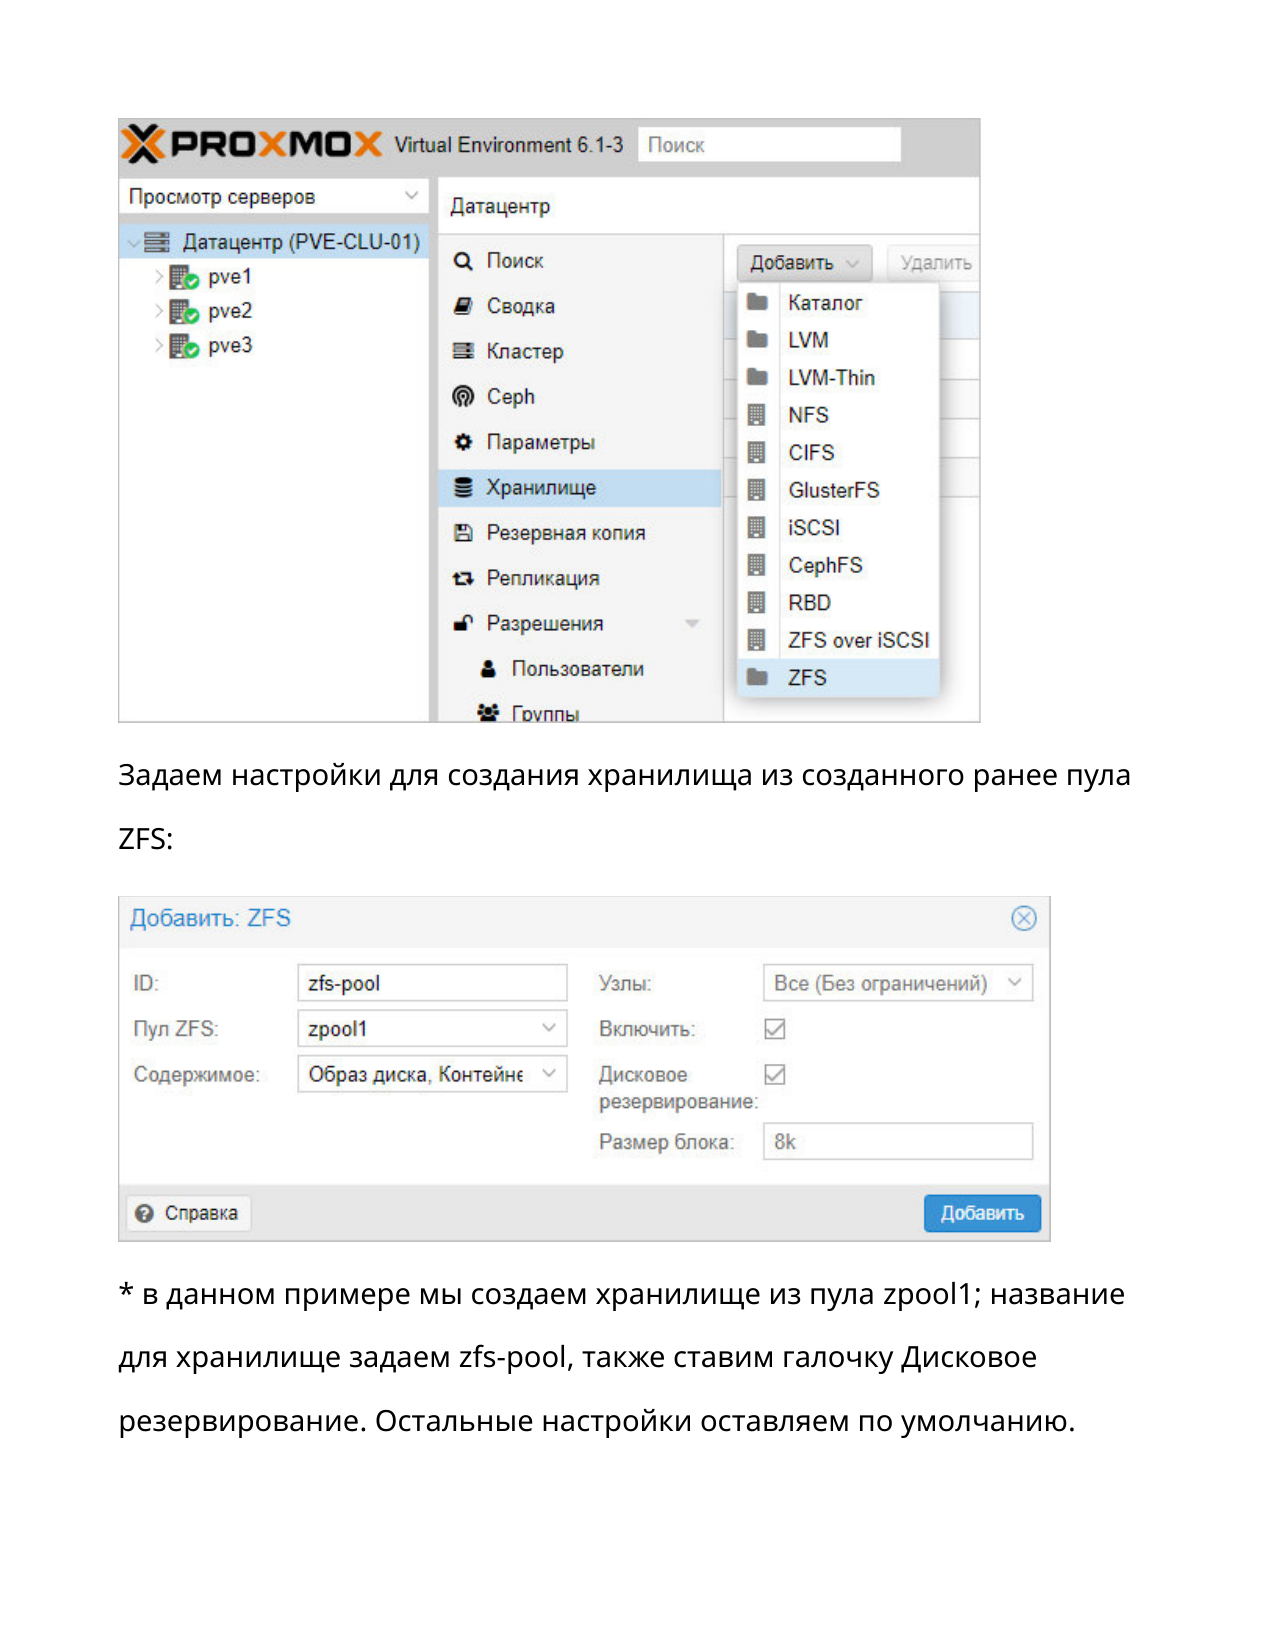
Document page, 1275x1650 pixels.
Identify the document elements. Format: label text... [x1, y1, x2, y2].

text * в данном примере мы создаем хранилище из пула zpool1; название для хранилище задаем zfs-pool, также ставим галочку Дисковое резервирование. Остальные настройки оставляем по умолчанию. [118, 1273, 1157, 1440]
picture [118, 118, 981, 723]
picture [118, 896, 1051, 1242]
text Задаем настройки для создания хранилища из созданного ранее пула ZFS: [118, 754, 1157, 858]
